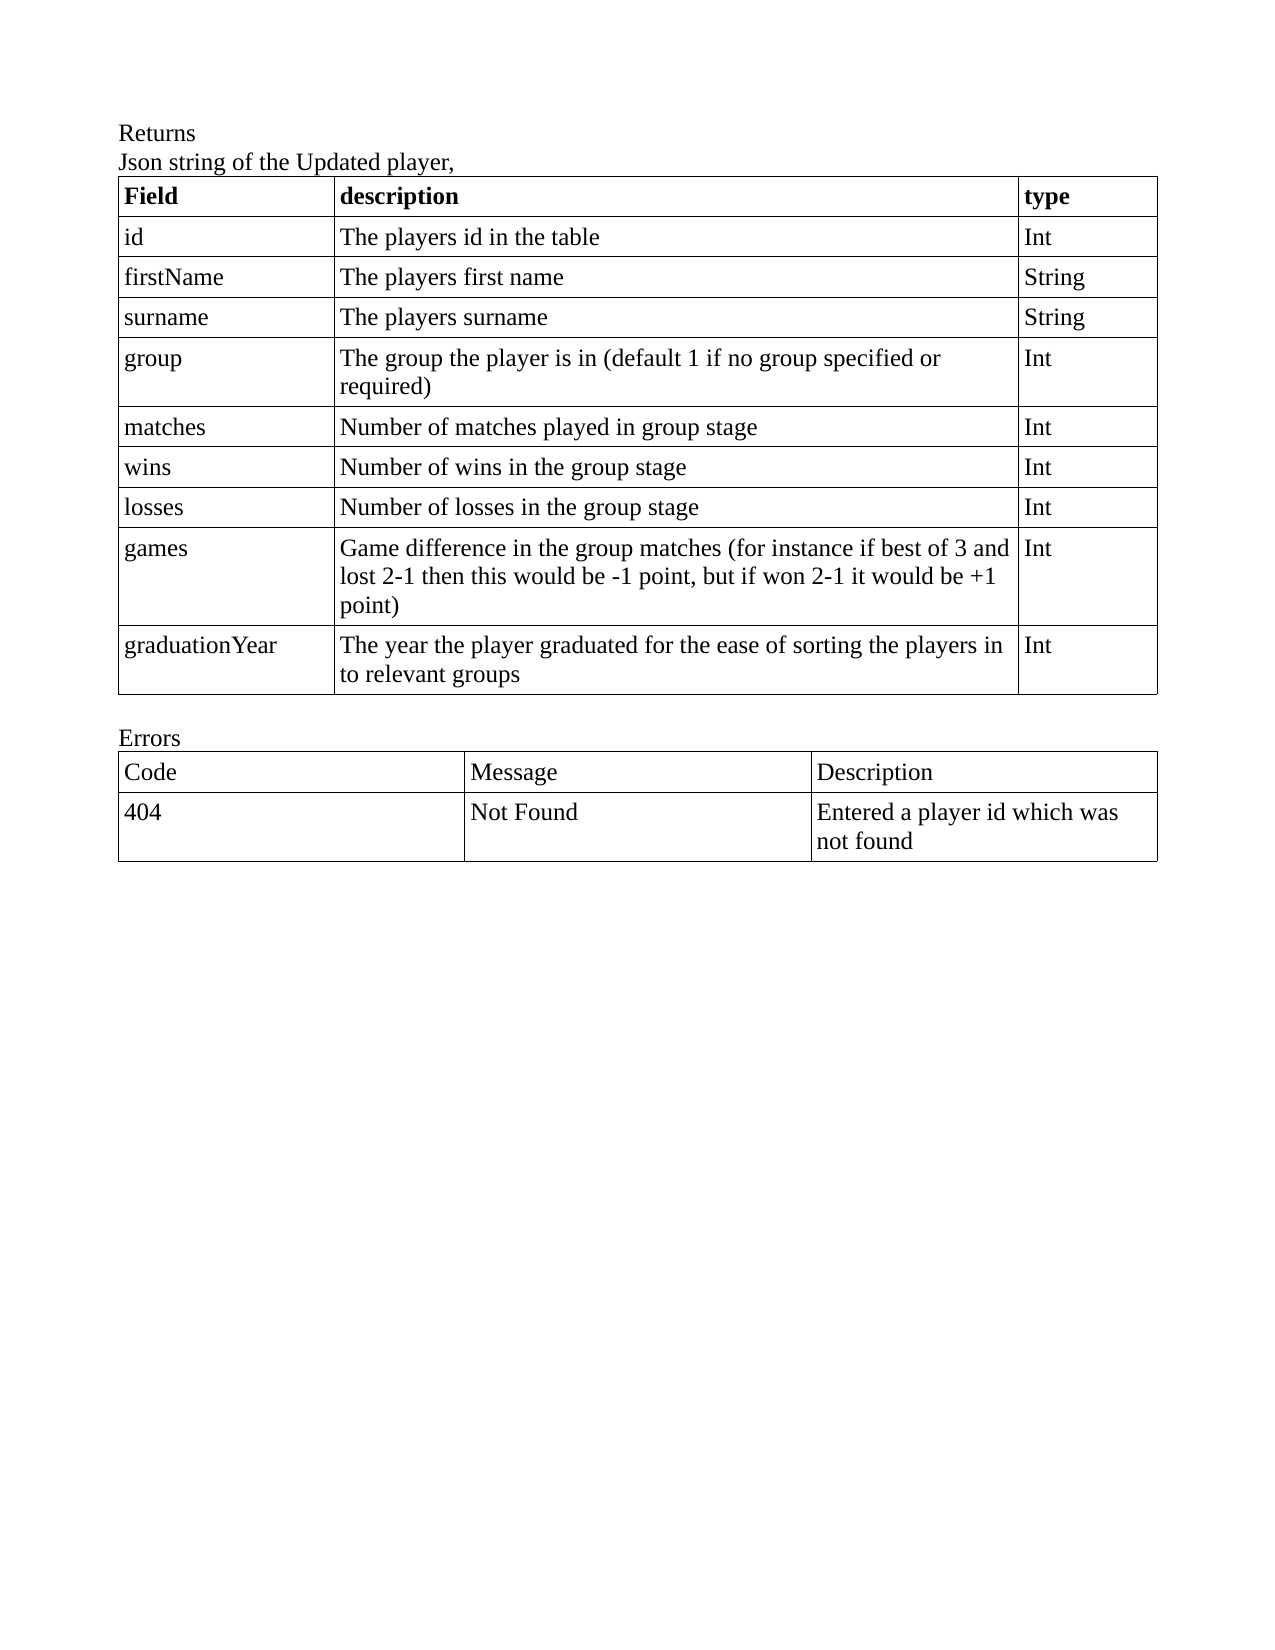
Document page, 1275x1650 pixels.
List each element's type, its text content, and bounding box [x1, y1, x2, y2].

table_header type [1019, 177, 1157, 216]
table_cell wins [119, 447, 334, 487]
table_cell Int [1019, 488, 1157, 527]
table_cell The group the player is in (default 1 if no group specified or required) [335, 338, 1018, 406]
table_header Code [119, 752, 464, 792]
table_cell Int [1019, 626, 1157, 694]
table_cell The players surname [335, 298, 1018, 337]
table_cell id [119, 217, 334, 256]
table_cell losses [119, 488, 334, 527]
table_cell group [119, 338, 334, 406]
text Errors [118, 723, 1157, 751]
table_cell matches [119, 407, 334, 446]
text Json string of the Updated player, [118, 147, 1157, 176]
table_cell Not Found [465, 793, 811, 861]
table_cell Int [1019, 528, 1157, 625]
table_cell The year the player graduated for the ease of sorting the players in to relevant groups [335, 626, 1018, 694]
table_cell String [1019, 257, 1157, 297]
table_header Description [812, 752, 1157, 792]
table_header description [335, 177, 1018, 216]
table_cell Int [1019, 217, 1157, 256]
table_cell 404 [119, 793, 464, 861]
table_cell Int [1019, 338, 1157, 406]
table_cell Number of matches played in group stage [335, 407, 1018, 446]
table_cell The players id in the table [335, 217, 1018, 256]
table_cell Number of losses in the group stage [335, 488, 1018, 527]
table_header Field [119, 177, 334, 216]
table_cell Number of wins in the group stage [335, 447, 1018, 487]
table_cell Int [1019, 407, 1157, 446]
text Returns [118, 118, 1157, 147]
table_cell Entered a player id which was not found [812, 793, 1157, 861]
table_cell The players first name [335, 257, 1018, 297]
table_cell surname [119, 298, 334, 337]
table_cell Game difference in the group matches (for instance if best of 3 and lost 2-1 then this would be -1 point, but if won 2-1 it would be +1 point) [335, 528, 1018, 625]
table_cell firstName [119, 257, 334, 297]
table_cell Int [1019, 447, 1157, 487]
table_cell String [1019, 298, 1157, 337]
table_header Message [465, 752, 811, 792]
table_cell graduationYear [119, 626, 334, 694]
table_cell games [119, 528, 334, 625]
